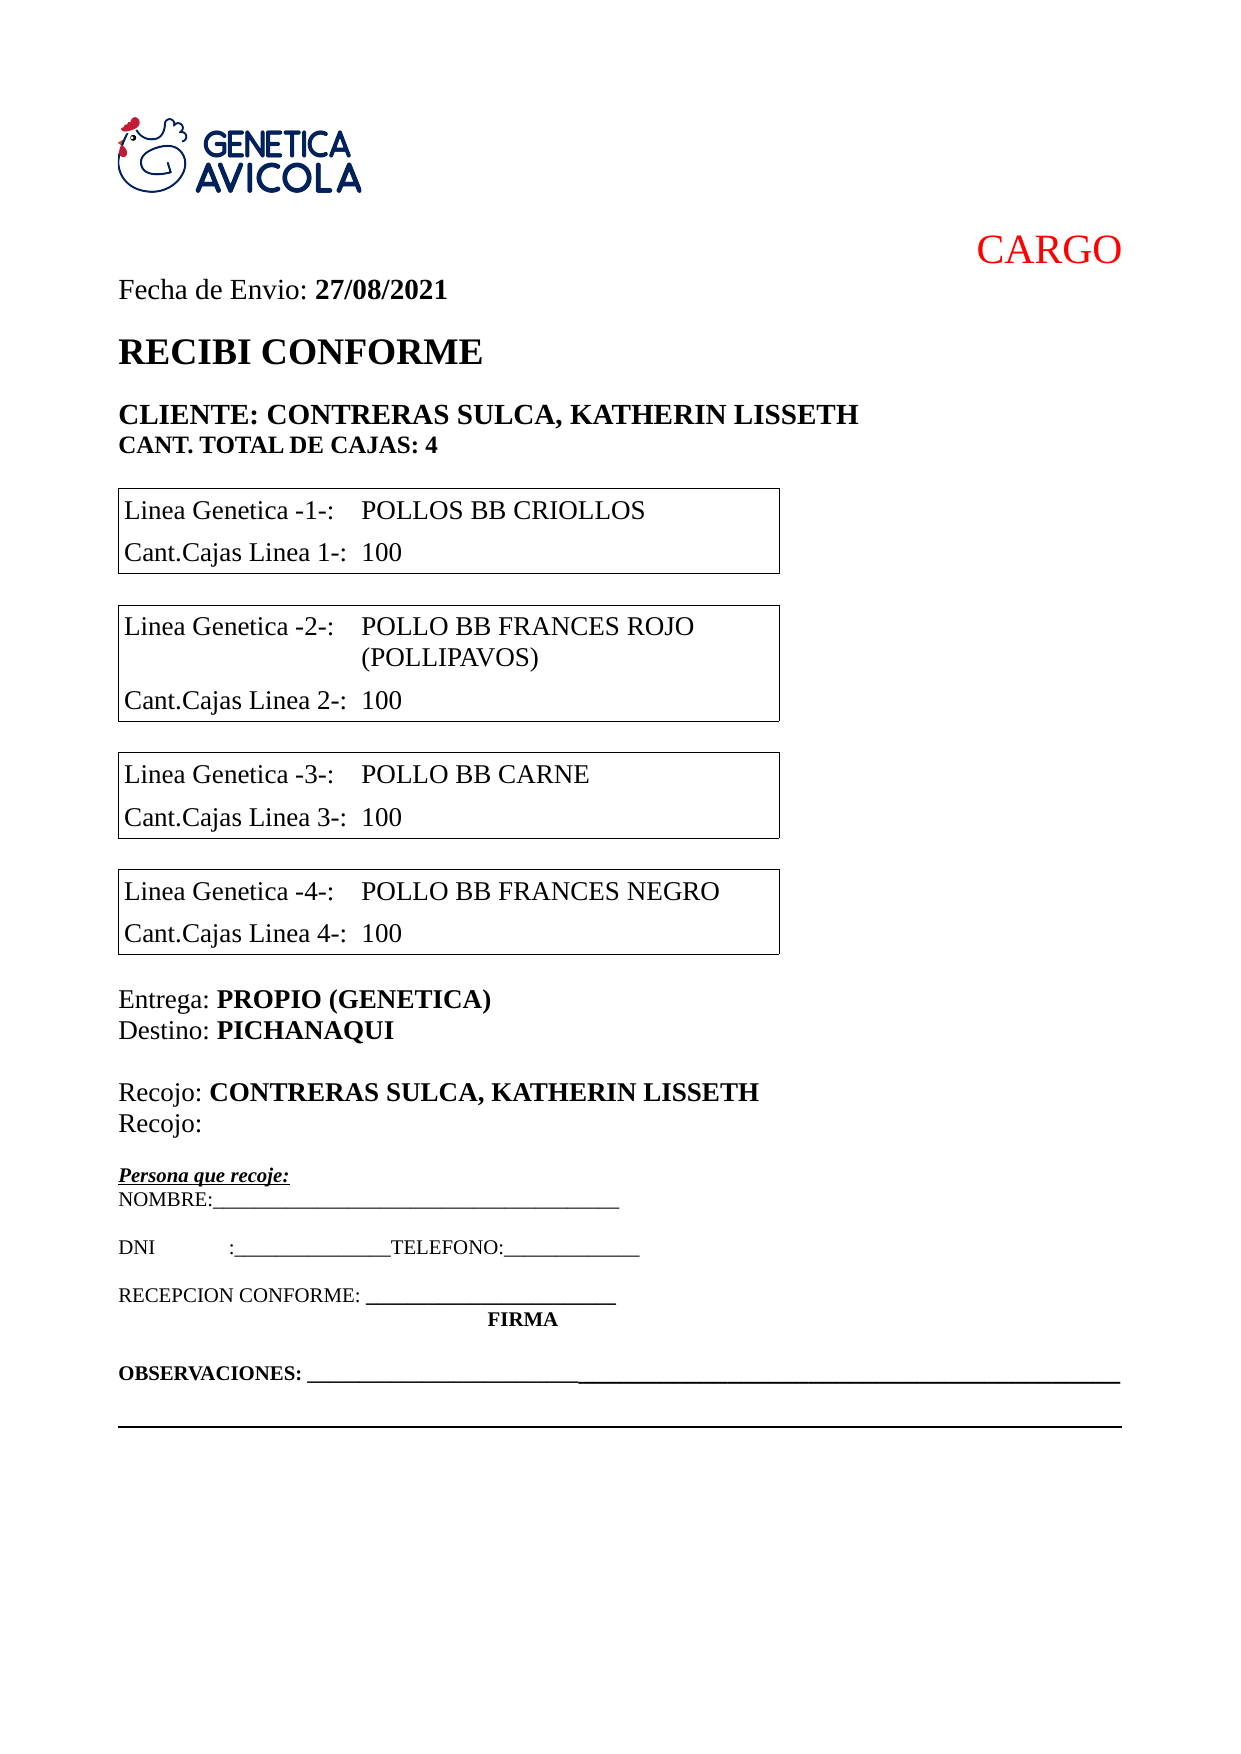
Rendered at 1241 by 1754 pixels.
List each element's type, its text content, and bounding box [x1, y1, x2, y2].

text OBSERVACIONES: __________________________________________________________________ [118, 1355, 1122, 1386]
table_cell [356, 839, 779, 869]
text NOMBRE:_______________________________________ [118, 1187, 1122, 1211]
table_cell [356, 574, 779, 604]
table_cell 100 [356, 912, 779, 954]
text Persona que recoje: [118, 1163, 1122, 1187]
table_cell Linea Genetica -4-: [119, 870, 356, 912]
table_cell POLLO BB FRANCES ROJO (POLLIPAVOS) [356, 606, 779, 678]
table_cell Cant.Cajas Linea 1-: [119, 531, 356, 573]
table_cell 100 [356, 679, 779, 721]
text CLIENTE: CONTRERAS SULCA, KATHERIN LISSETH [118, 397, 1122, 431]
text Destino: PICHANAQUI [118, 1014, 1122, 1045]
text Recojo: CONTRERAS SULCA, KATHERIN LISSETH [118, 1076, 1122, 1108]
table_cell Cant.Cajas Linea 3-: [119, 795, 356, 838]
table_cell [356, 722, 779, 752]
table_cell POLLO BB CARNE [356, 753, 779, 795]
table_header Linea Genetica -1-: [119, 489, 356, 531]
picture [117, 117, 362, 193]
table_cell [118, 839, 356, 869]
text RECIBI CONFORME [118, 330, 1122, 373]
table_cell 100 [356, 795, 779, 838]
table_cell Linea Genetica -3-: [119, 753, 356, 795]
table_cell Linea Genetica -2-: [119, 606, 356, 678]
text CANT. TOTAL DE CAJAS: 4 [118, 431, 1122, 459]
table_cell [118, 574, 356, 604]
table_header POLLOS BB CRIOLLOS [356, 489, 779, 531]
text FIRMA [118, 1307, 1122, 1331]
text Recojo: [118, 1108, 1122, 1139]
table_cell POLLO BB FRANCES NEGRO [356, 870, 779, 912]
text RECEPCION CONFORME: ________________________ [118, 1283, 1122, 1307]
text Entrega: PROPIO (GENETICA) [118, 983, 1122, 1014]
text CARGO [118, 224, 1122, 272]
text DNI :_______________TELEFONO:_____________ [118, 1235, 1122, 1259]
table_cell 100 [356, 531, 779, 573]
text Fecha de Envio: 27/08/2021 [118, 272, 1122, 306]
table_cell Cant.Cajas Linea 2-: [119, 679, 356, 721]
table_cell Cant.Cajas Linea 4-: [119, 912, 356, 954]
table_cell [118, 722, 356, 752]
